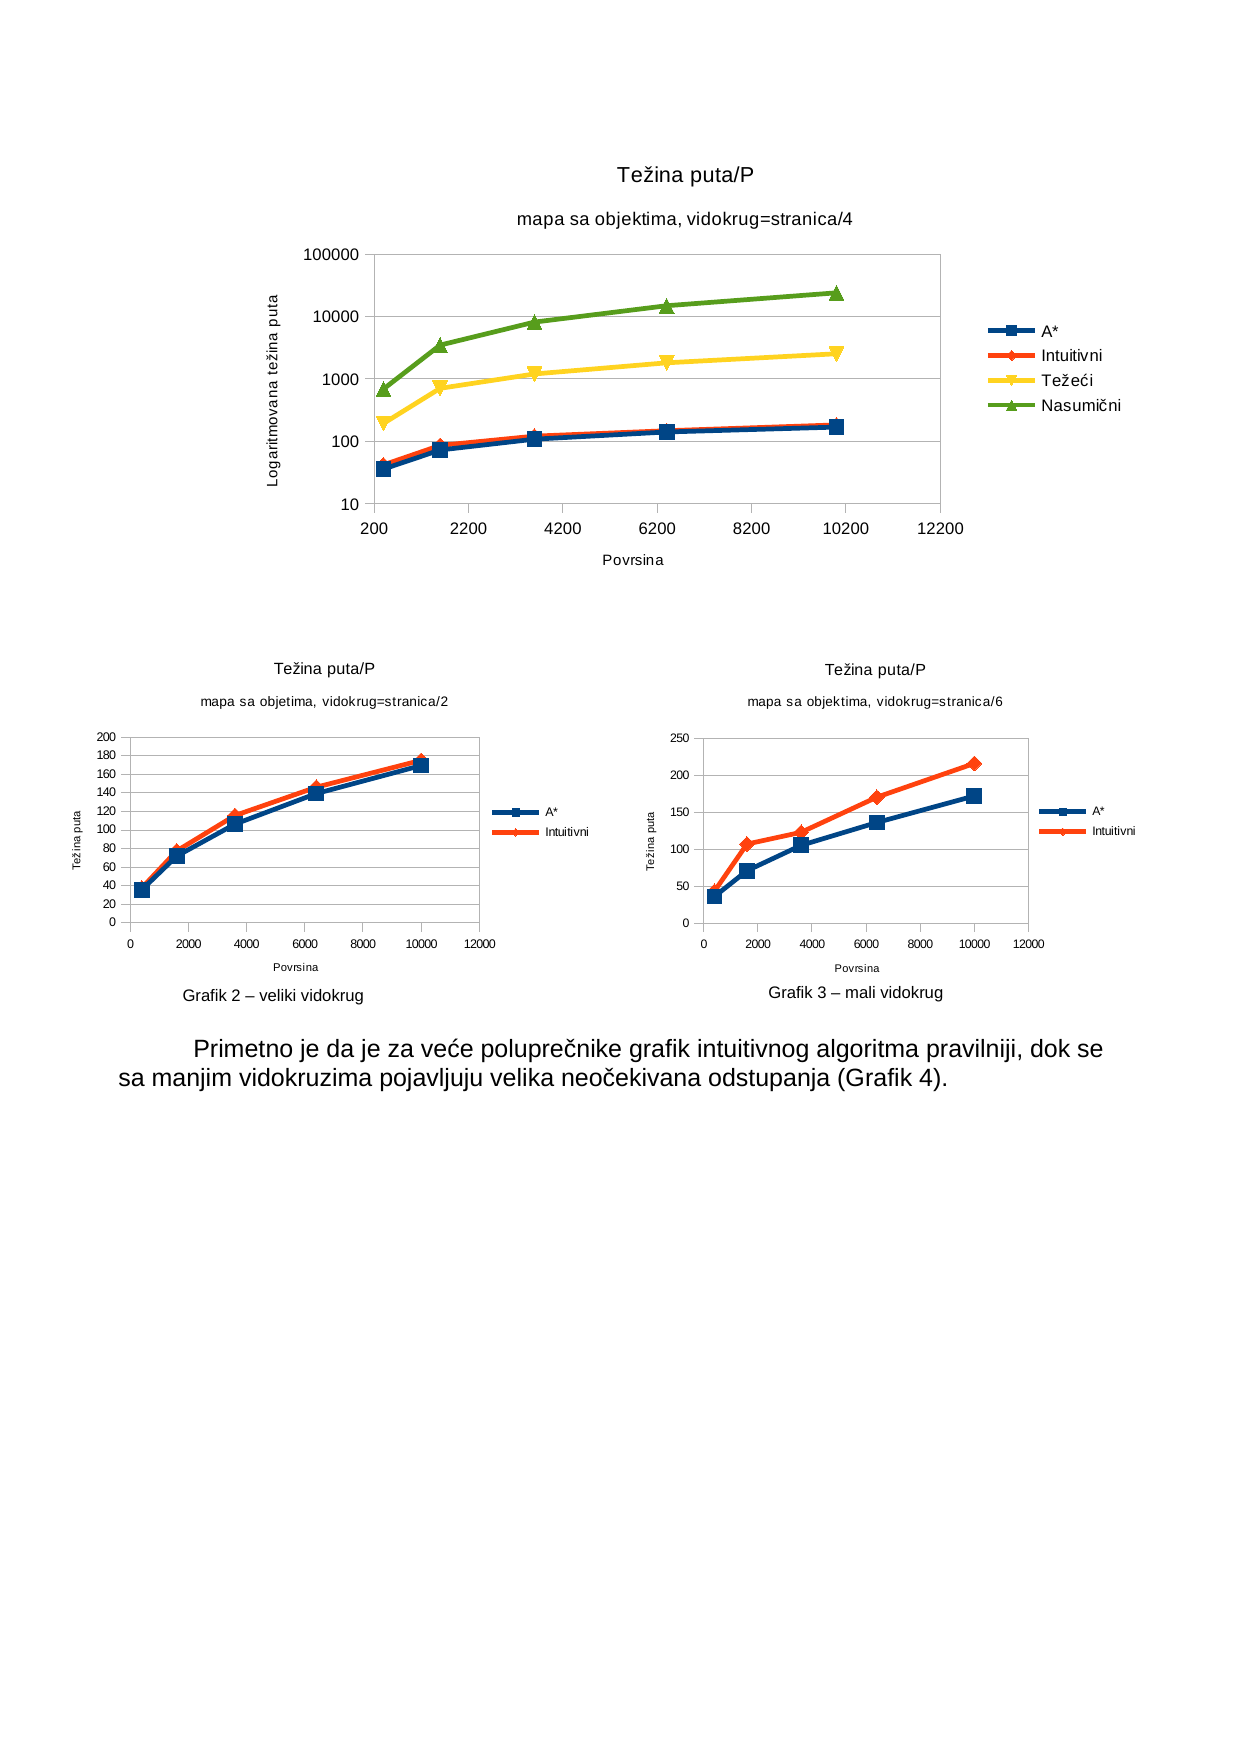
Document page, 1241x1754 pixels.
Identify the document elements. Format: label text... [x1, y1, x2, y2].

text Primetno je da je za veće poluprečnike grafik intuitivnog algoritma pravilniji, dok se sa manjim vidokruzima pojavljuju velika neočekivana odstupanja (Grafik 4). [118, 1034, 1122, 1091]
